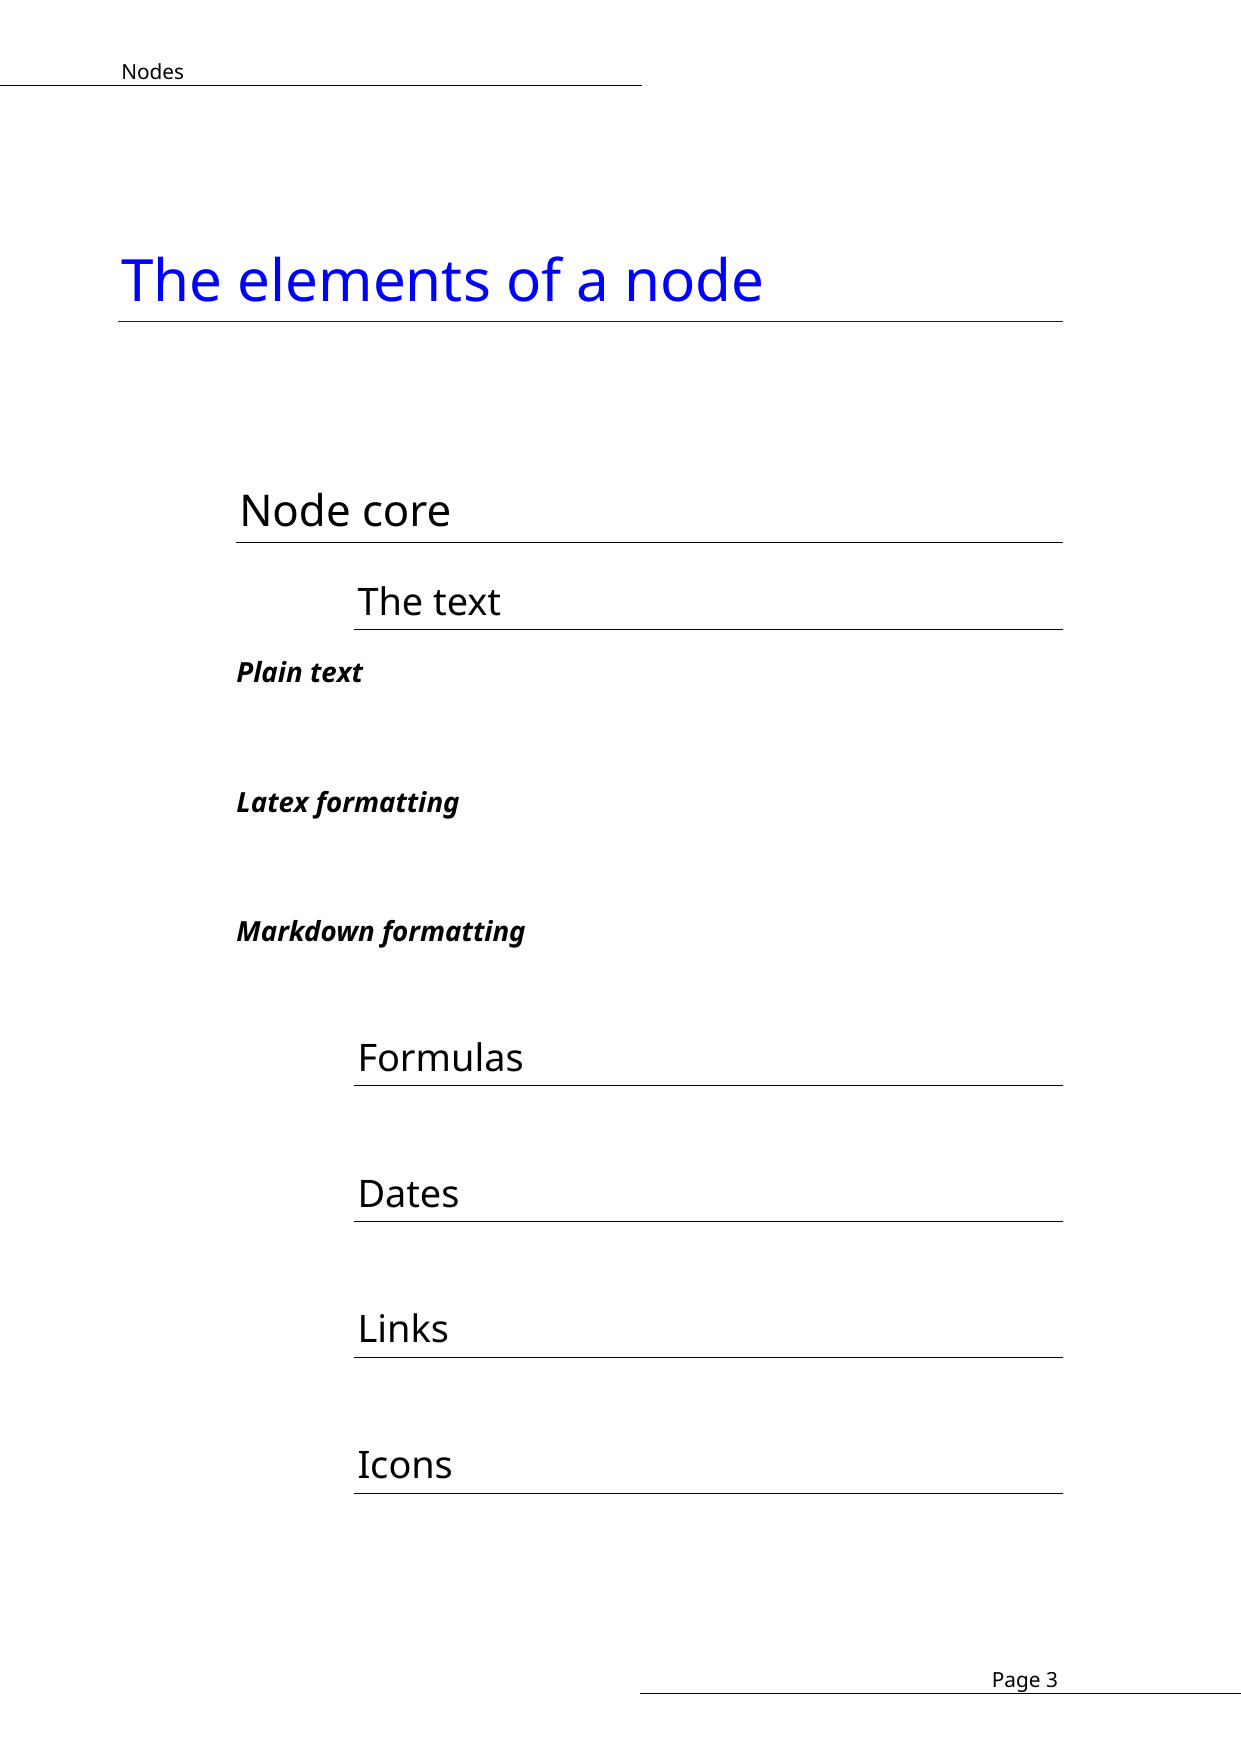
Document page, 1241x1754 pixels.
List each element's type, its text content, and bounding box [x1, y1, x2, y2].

subtitle The elements of a node [118, 236, 1063, 321]
subtitle Plain text [236, 653, 1063, 691]
subtitle Latex formatting [236, 782, 1063, 820]
subtitle Dates [354, 1164, 1063, 1221]
subtitle Icons [354, 1435, 1063, 1493]
subtitle Node core [236, 476, 1063, 542]
subtitle Links [354, 1299, 1063, 1357]
subtitle Markdown formatting [236, 911, 1063, 949]
subtitle The text [354, 571, 1063, 629]
subtitle Formulas [354, 1028, 1063, 1085]
